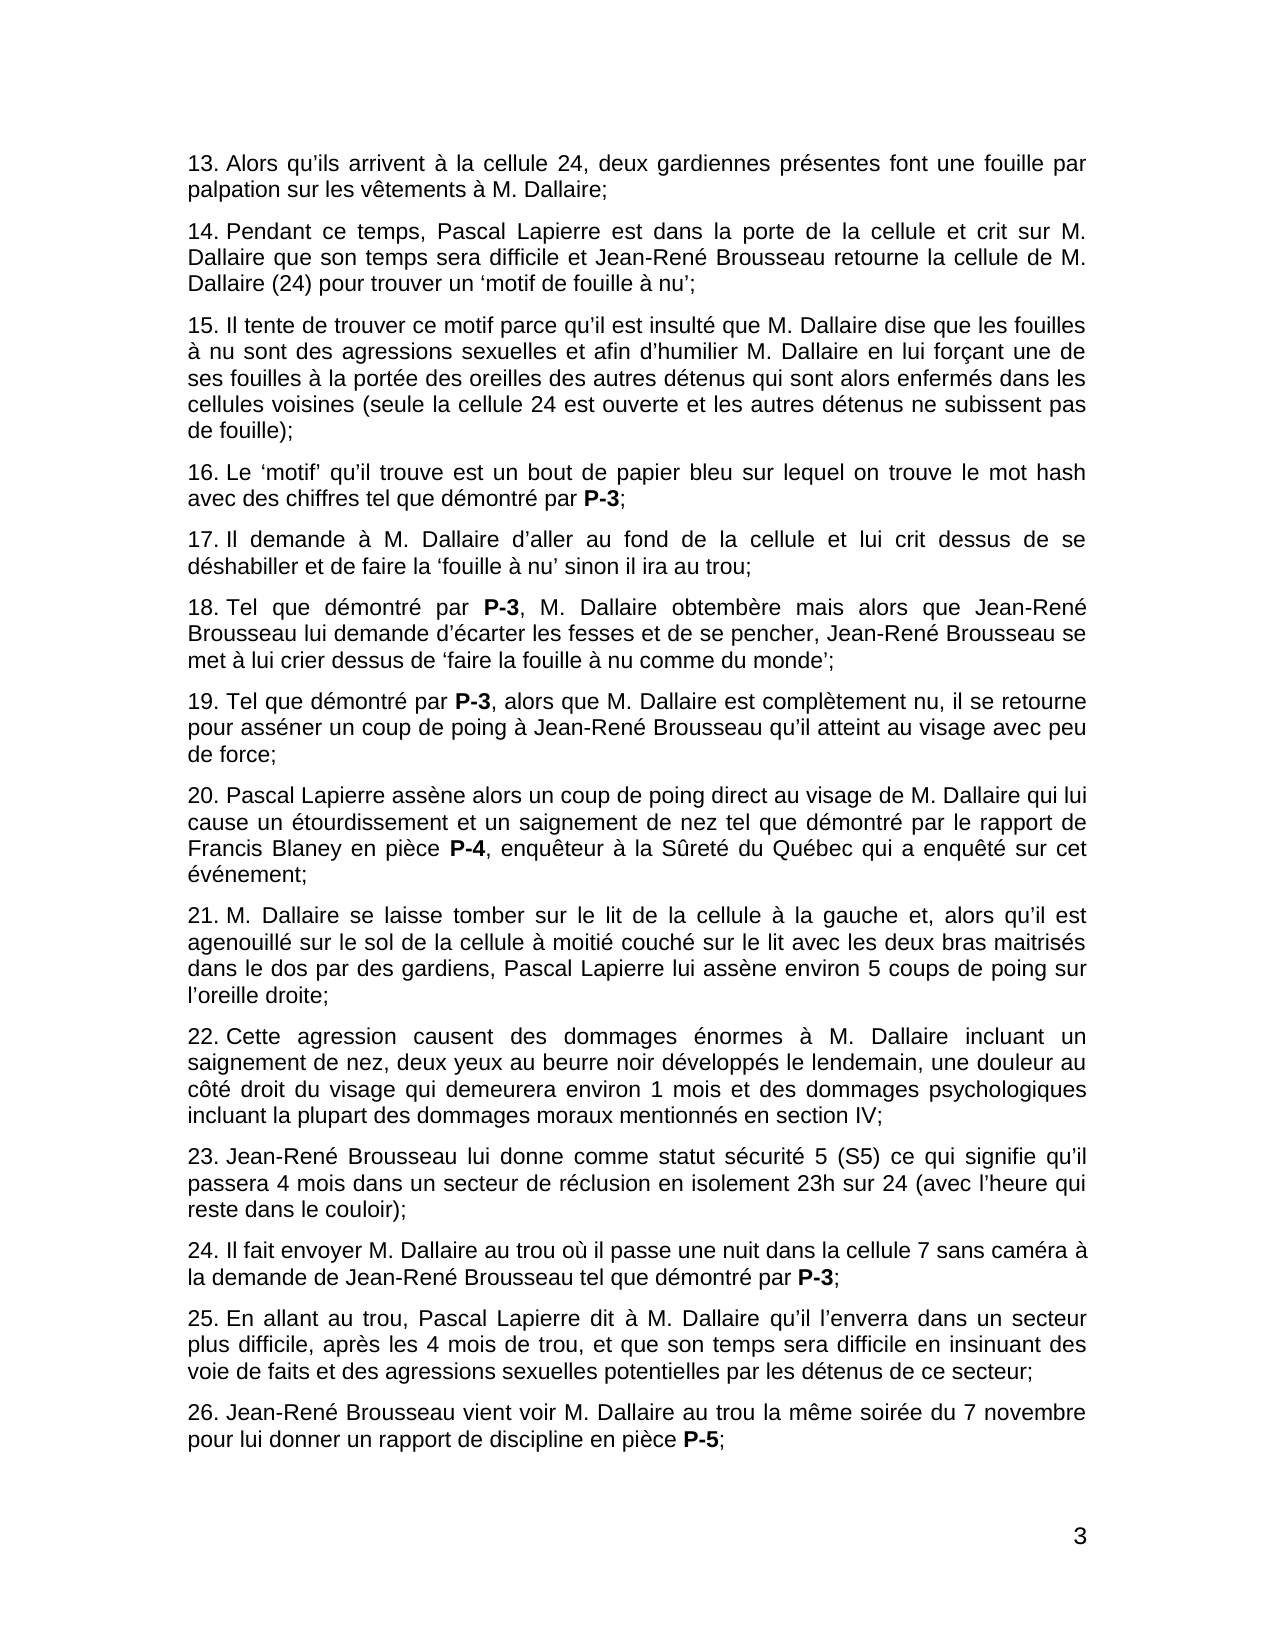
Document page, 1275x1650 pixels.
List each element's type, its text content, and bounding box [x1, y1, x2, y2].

list Il demande à M. Dallaire d’aller au fond de la cellule et lui crit dessus de se déshabiller et de faire la ‘fouille à nu’ sinon il ira au trou; [187, 526, 1087, 579]
list Jean-René Brousseau lui donne comme statut sécurité 5 (S5) ce qui signifie qu’il passera 4 mois dans un secteur de réclusion en isolement 23h sur 24 (avec l’heure qui reste dans le couloir); [187, 1143, 1087, 1222]
list Il fait envoyer M. Dallaire au trou où il passe une nuit dans la cellule 7 sans caméra à la demande de Jean-René Brousseau tel que démontré par P-3; [187, 1237, 1087, 1290]
list Jean-René Brousseau vient voir M. Dallaire au trou la même soirée du 7 novembre pour lui donner un rapport de discipline en pièce P-5; [187, 1399, 1087, 1452]
list Alors qu’ils arrivent à la cellule 24, deux gardiennes présentes font une fouille par palpation sur les vêtements à M. Dallaire; [187, 150, 1087, 203]
list Pascal Lapierre assène alors un coup de poing direct au visage de M. Dallaire qui lui cause un étourdissement et un saignement de nez tel que démontré par le rapport de Francis Blaney en pièce P-4, enquêteur à la Sûreté du Québec qui a enquêté sur cet événement; [187, 782, 1087, 887]
list Tel que démontré par P-3, M. Dallaire obtembère mais alors que Jean-René Brousseau lui demande d’écarter les fesses et de se pencher, Jean-René Brousseau se met à lui crier dessus de ‘faire la fouille à nu comme du monde’; [187, 594, 1087, 673]
list Pendant ce temps, Pascal Lapierre est dans la porte de la cellule et crit sur M. Dallaire que son temps sera difficile et Jean-René Brousseau retourne la cellule de M. Dallaire (24) pour trouver un ‘motif de fouille à nu’; [187, 218, 1087, 297]
list Cette agression causent des dommages énormes à M. Dallaire incluant un saignement de nez, deux yeux au beurre noir développés le lendemain, une douleur au côté droit du visage qui demeurera environ 1 mois et des dommages psychologiques incluant la plupart des dommages moraux mentionnés en section IV; [187, 1023, 1087, 1128]
list M. Dallaire se laisse tomber sur le lit de la cellule à la gauche et, alors qu’il est agenouillé sur le sol de la cellule à moitié couché sur le lit avec les deux bras maitrisés dans le dos par des gardiens, Pascal Lapierre lui assène environ 5 coups de poing sur l’oreille droite; [187, 902, 1087, 1008]
list Le ‘motif’ qu’il trouve est un bout de papier bleu sur lequel on trouve le mot hash avec des chiffres tel que démontré par P-3; [187, 458, 1087, 511]
list Tel que démontré par P-3, alors que M. Dallaire est complètement nu, il se retourne pour asséner un coup de poing à Jean-René Brousseau qu’il atteint au visage avec peu de force; [187, 688, 1087, 767]
list Il tente de trouver ce motif parce qu’il est insulté que M. Dallaire dise que les fouilles à nu sont des agressions sexuelles et afin d’humilier M. Dallaire en lui forçant une de ses fouilles à la portée des oreilles des autres détenus qui sont alors enfermés dans les cellules voisines (seule la cellule 24 est ouverte et les autres détenus ne subissent pas de fouille); [187, 312, 1087, 443]
list En allant au trou, Pascal Lapierre dit à M. Dallaire qu’il l’enverra dans un secteur plus difficile, après les 4 mois de trou, et que son temps sera difficile en insinuant des voie de faits et des agressions sexuelles potentielles par les détenus de ce secteur; [187, 1305, 1087, 1384]
